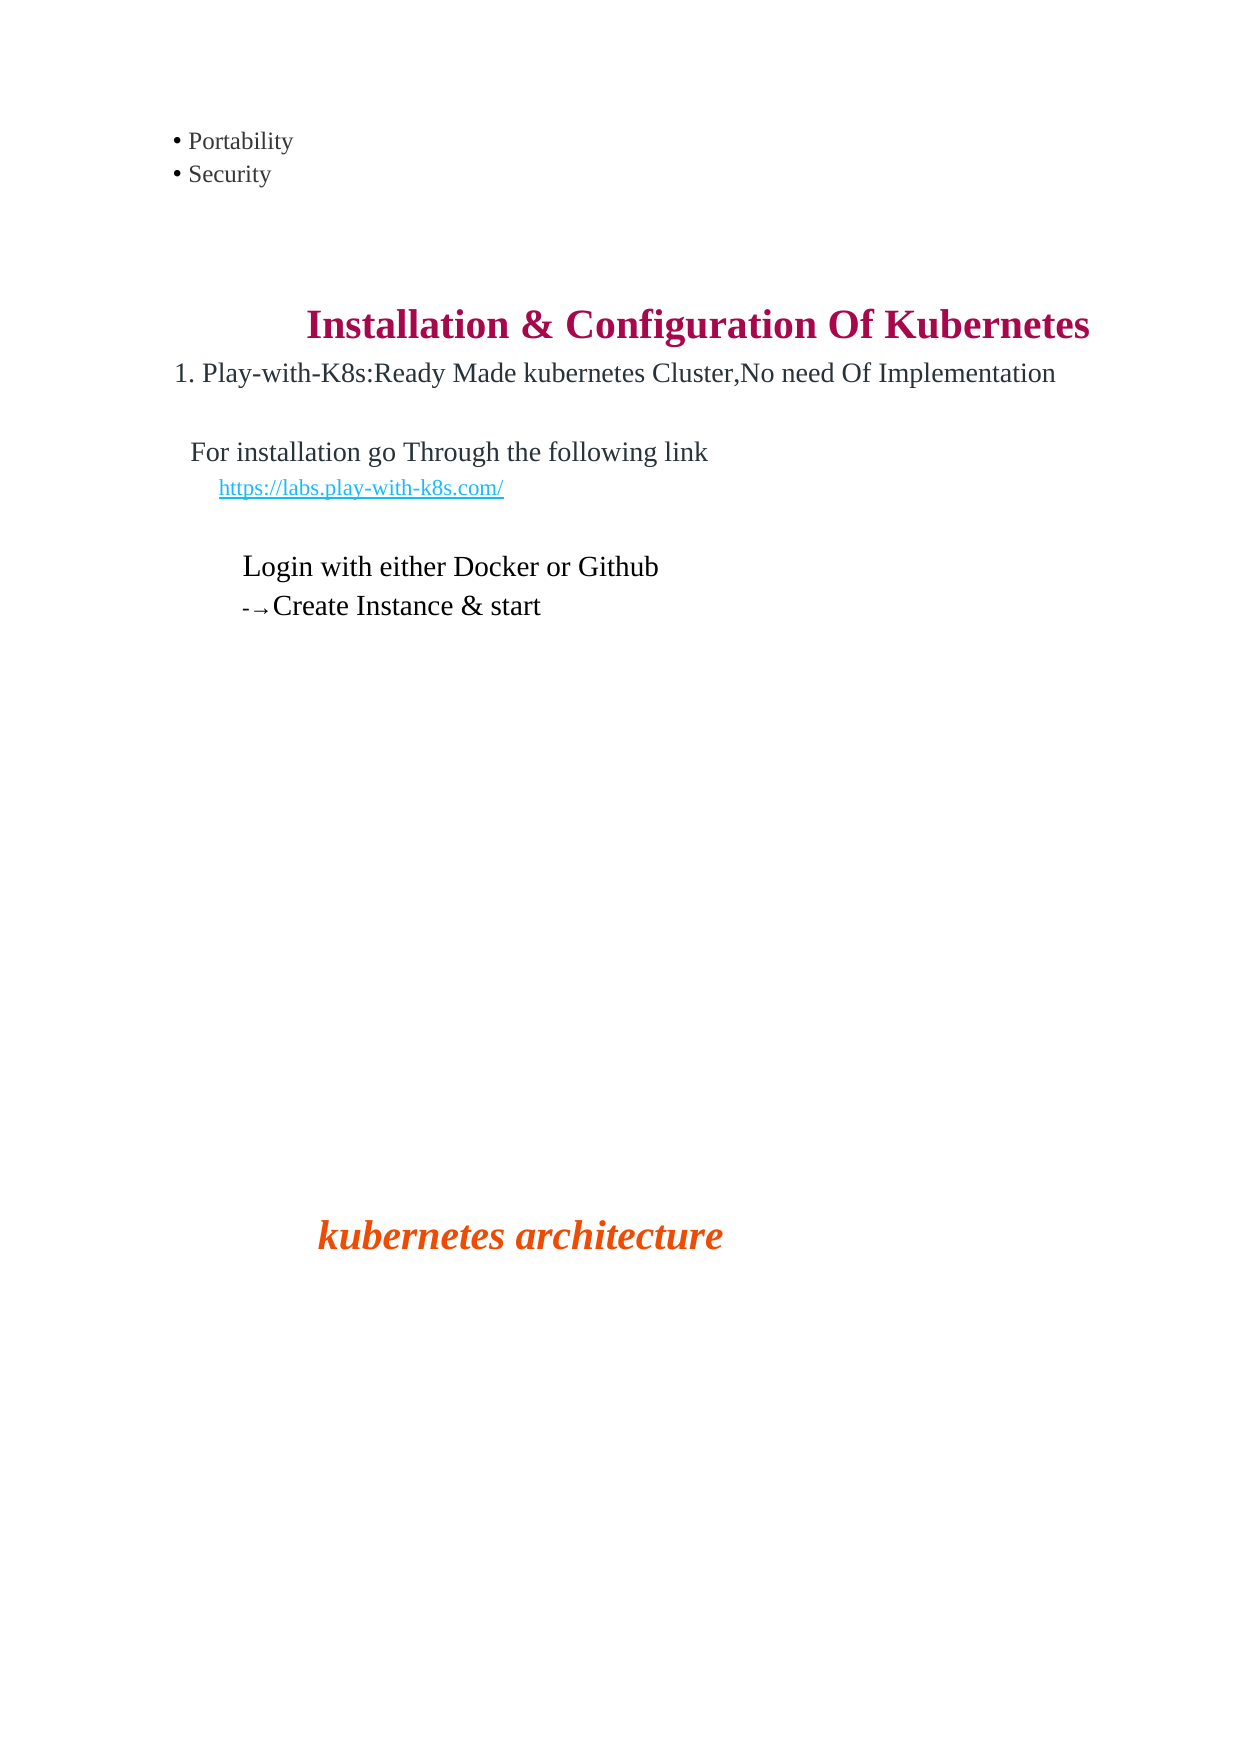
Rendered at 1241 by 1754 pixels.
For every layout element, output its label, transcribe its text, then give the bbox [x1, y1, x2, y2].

text https://labs.play-with-k8s.com/ [99, 474, 1138, 501]
list Portability [99, 126, 1138, 155]
list Security [99, 159, 1138, 188]
text Login with either Docker or Github -→Create Instance & start [99, 547, 1138, 621]
text kubernetes architecture [99, 1210, 1138, 1258]
text For installation go Through the following link [99, 435, 1138, 467]
subtitle 1. Play-with-K8s:Ready Made kubernetes Cluster,No need Of Implementation [136, 357, 1138, 389]
list Installation & Configuration Of Kubernetes [136, 299, 1138, 347]
